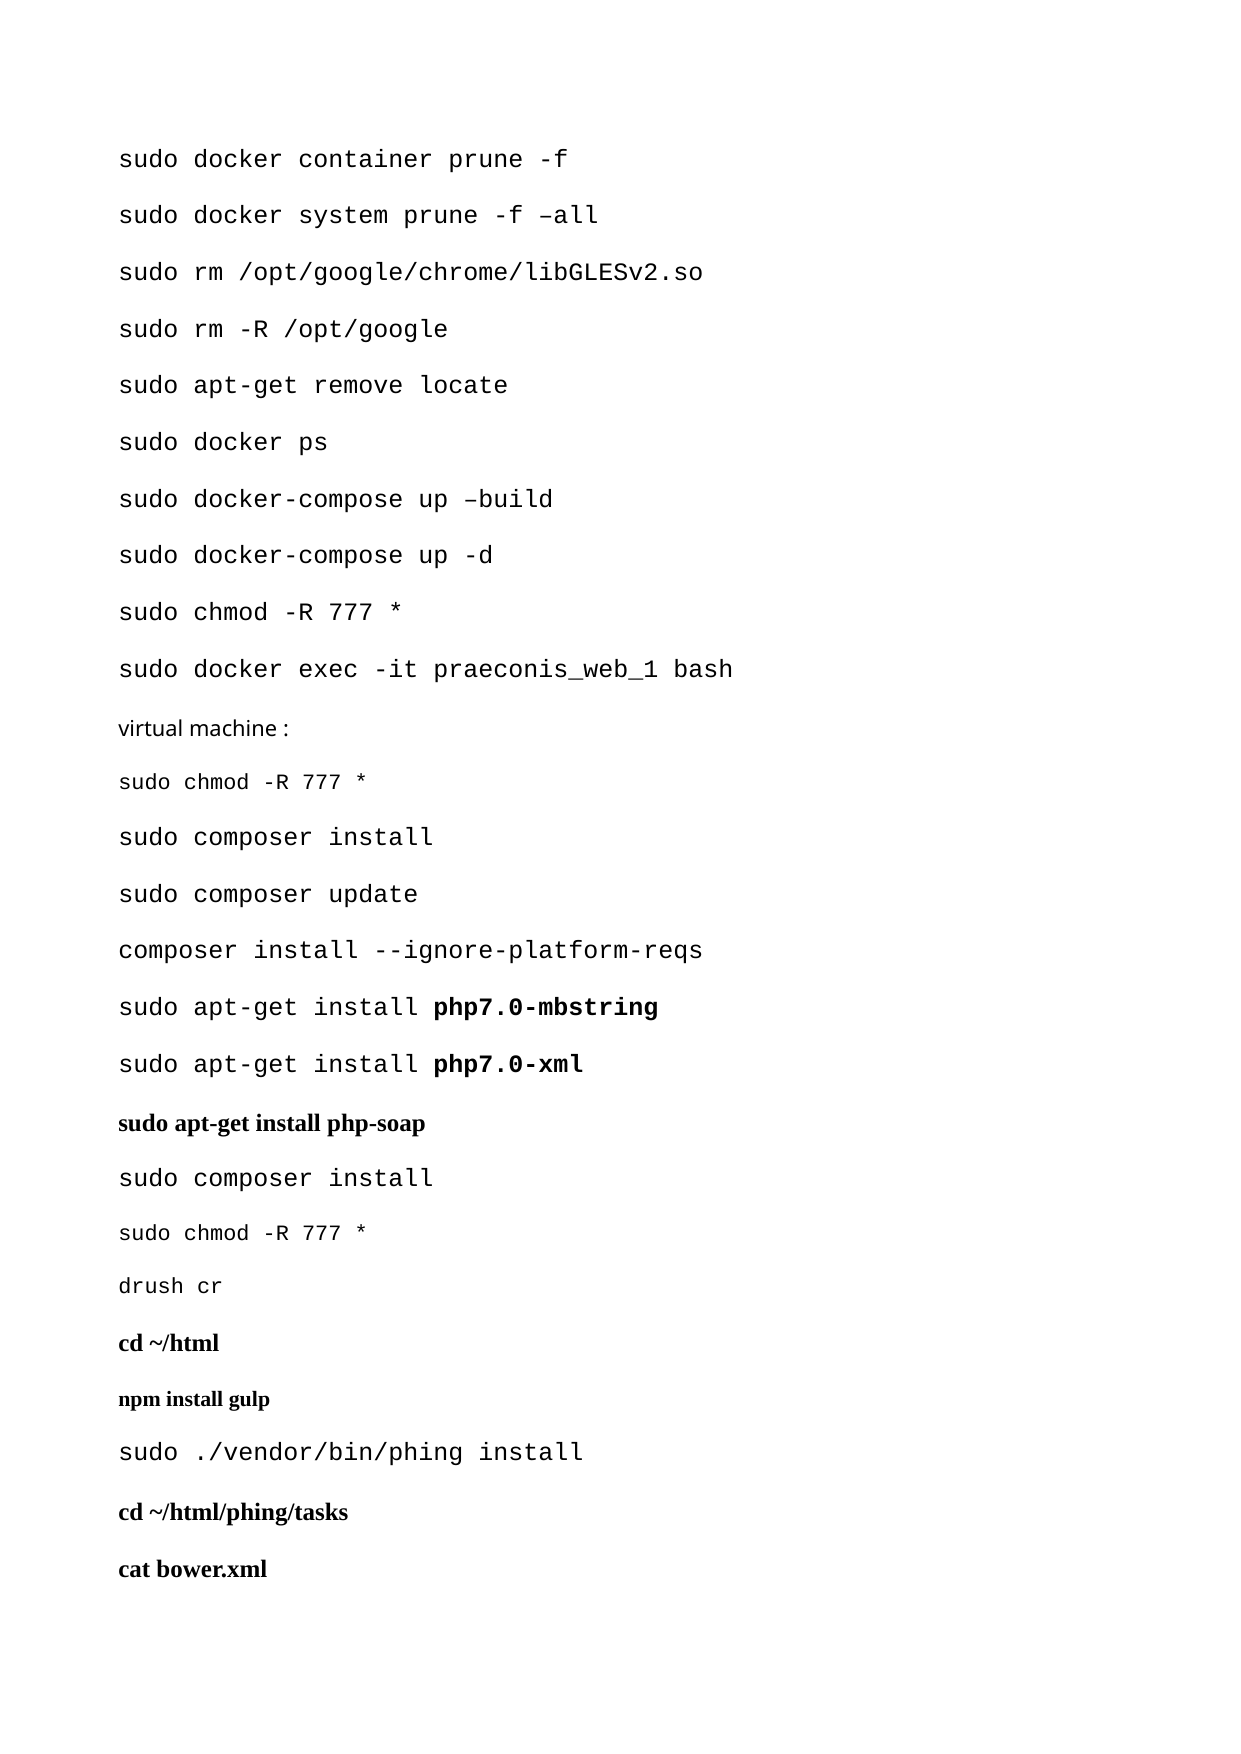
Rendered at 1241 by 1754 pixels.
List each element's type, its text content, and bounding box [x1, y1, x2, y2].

text cd ~/html [118, 1328, 1122, 1357]
text sudo docker system prune -f –all [118, 203, 1122, 231]
text cd ~/html/phing/tasks [118, 1497, 1122, 1525]
text sudo docker container prune -f [118, 146, 1122, 175]
text sudo docker-compose up –build [118, 486, 1122, 515]
text drush cr [118, 1275, 1122, 1300]
text sudo apt-get install php7.0-mbstring [118, 995, 1122, 1023]
text sudo docker ps [118, 430, 1122, 458]
text sudo chmod -R 777 * [118, 600, 1122, 628]
text sudo chmod -R 777 * [118, 1222, 1122, 1247]
text sudo composer install [118, 1166, 1122, 1194]
text sudo docker-compose up -d [118, 543, 1122, 571]
text sudo composer update [118, 881, 1122, 910]
text virtual machine : [118, 713, 1122, 743]
text sudo apt-get install php7.0-xml [118, 1051, 1122, 1080]
text sudo composer install [118, 825, 1122, 853]
text sudo apt-get install php-soap [118, 1108, 1122, 1137]
text sudo rm /opt/google/chrome/libGLESv2.so [118, 260, 1122, 288]
text sudo chmod -R 777 * [118, 771, 1122, 796]
text sudo rm -R /opt/google [118, 316, 1122, 345]
text cat bower.xml [118, 1554, 1122, 1583]
text npm install gulp [118, 1386, 1122, 1411]
text composer install --ignore-platform-reqs [118, 938, 1122, 966]
text sudo apt-get remove locate [118, 373, 1122, 401]
text sudo ./vendor/bin/phing install [118, 1439, 1122, 1468]
text sudo docker exec -it praeconis_web_1 bash [118, 656, 1122, 685]
